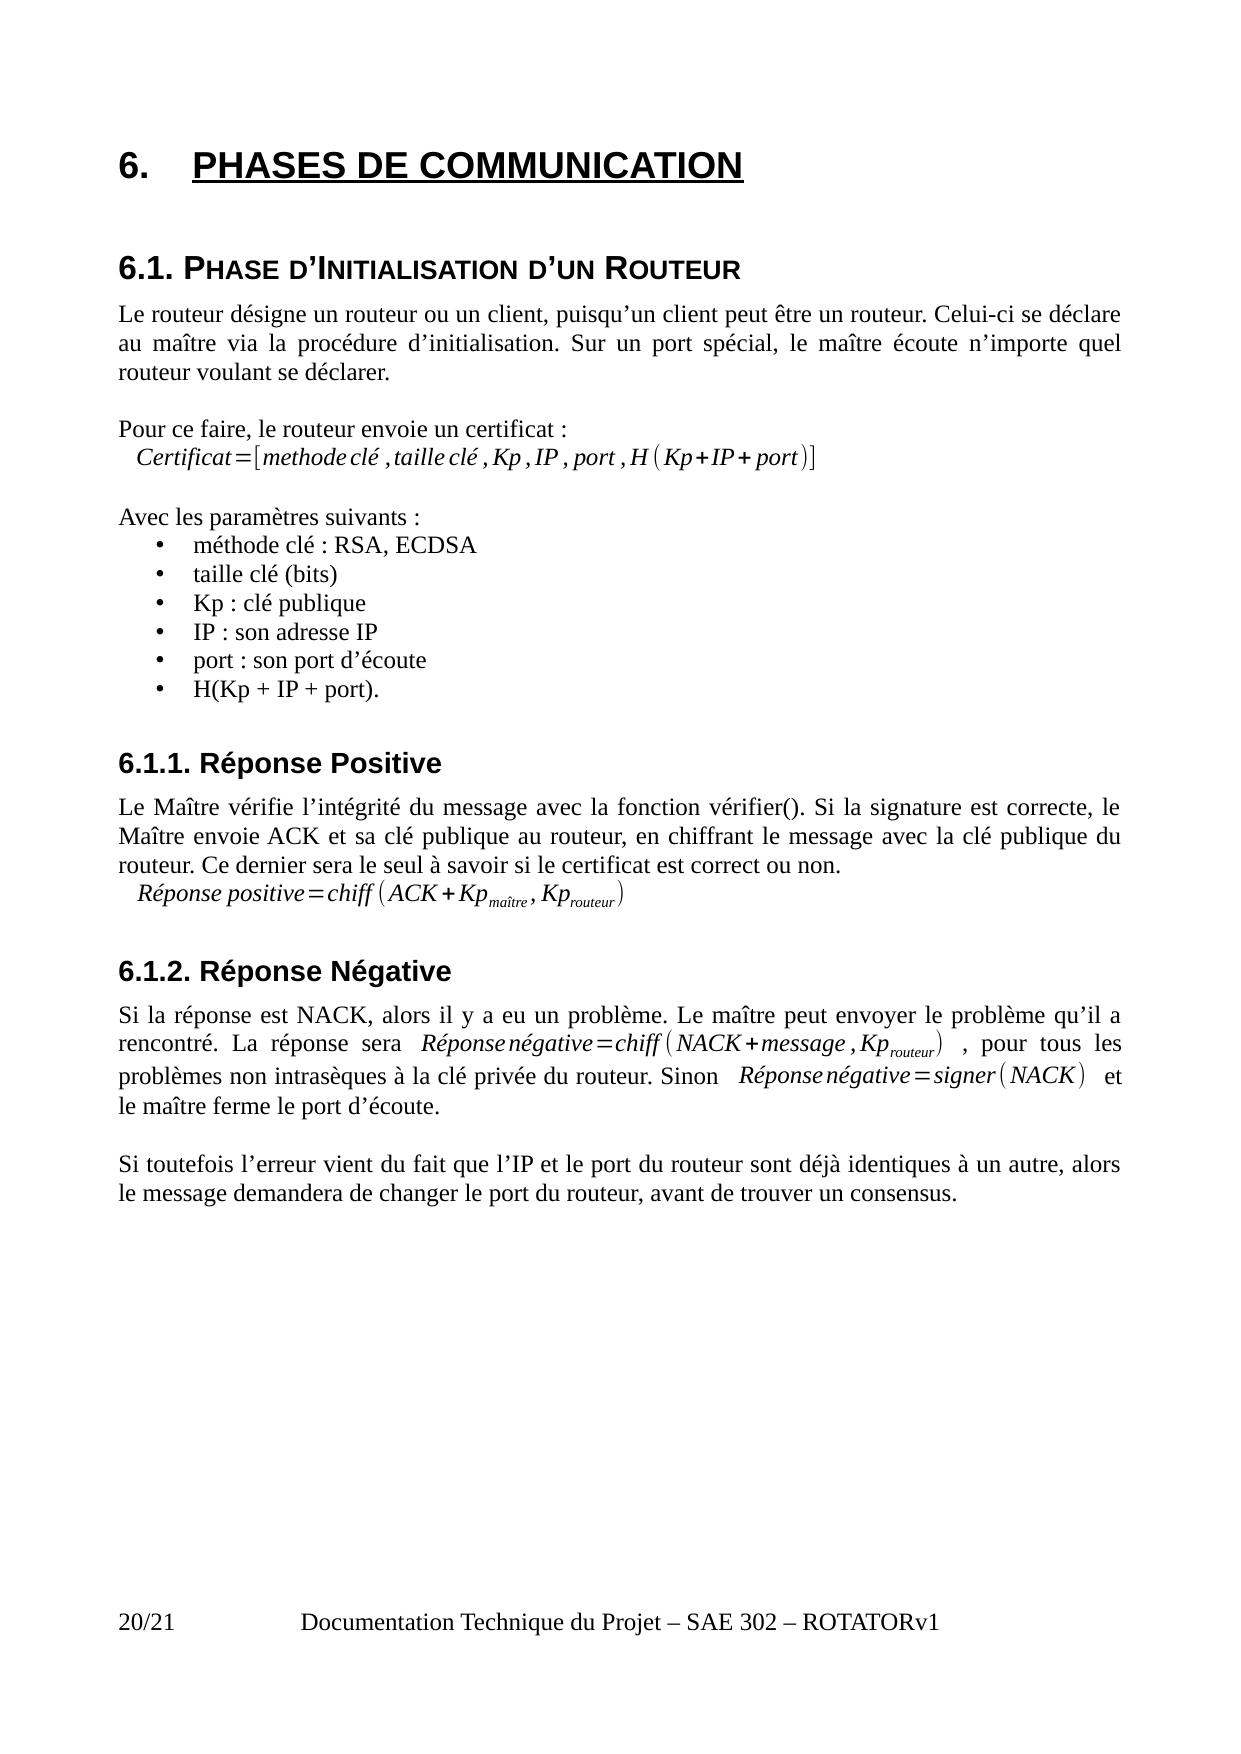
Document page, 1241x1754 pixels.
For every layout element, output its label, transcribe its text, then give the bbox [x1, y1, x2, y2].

list H(Kp + IP + port). [156, 674, 1122, 703]
list IP : son adresse IP [156, 617, 1122, 645]
text Avec les paramètres suivants : [118, 502, 1122, 530]
text Le Maître vérifie l’intégrité du message avec la fonction vérifier(). Si la signature est correcte, le Maître envoie ACK et sa clé publique au routeur, en chiffrant le message avec la clé publique du routeur. Ce dernier sera le seul à savoir si le certificat est correct ou non. [118, 792, 1122, 878]
subtitle Phase d’Initialisation d’un Routeur [118, 248, 1122, 287]
text Pour ce faire, le routeur envoie un certificat : [118, 414, 1122, 443]
subtitle Phases de communication [118, 143, 1122, 186]
text Si toutefois l’erreur vient du fait que l’IP et le port du routeur sont déjà identiques à un autre, alors le message demandera de changer le port du routeur, avant de trouver un consensus. [118, 1149, 1122, 1206]
subtitle Réponse positive [118, 746, 1122, 780]
list méthode clé : RSA, ECDSA [156, 530, 1122, 559]
list Kp : clé publique [156, 588, 1122, 617]
text Le routeur désigne un routeur ou un client, puisqu’un client peut être un routeur. Celui-ci se déclare au maître via la procédure d’initialisation. Sur un port spécial, le maître écoute n’importe quel routeur voulant se déclarer. [118, 299, 1122, 386]
list port : son port d’écoute [156, 645, 1122, 674]
subtitle Réponse négative [118, 954, 1122, 987]
list taille clé (bits) [156, 559, 1122, 588]
text Si la réponse est NACK, alors il y a eu un problème. Le maître peut envoyer le problème qu’il a rencontré. La réponse sera, pour tous les problèmes non intrasèques à la clé privée du routeur. Sinonet le maître ferme le port d’écoute. [118, 1000, 1122, 1120]
